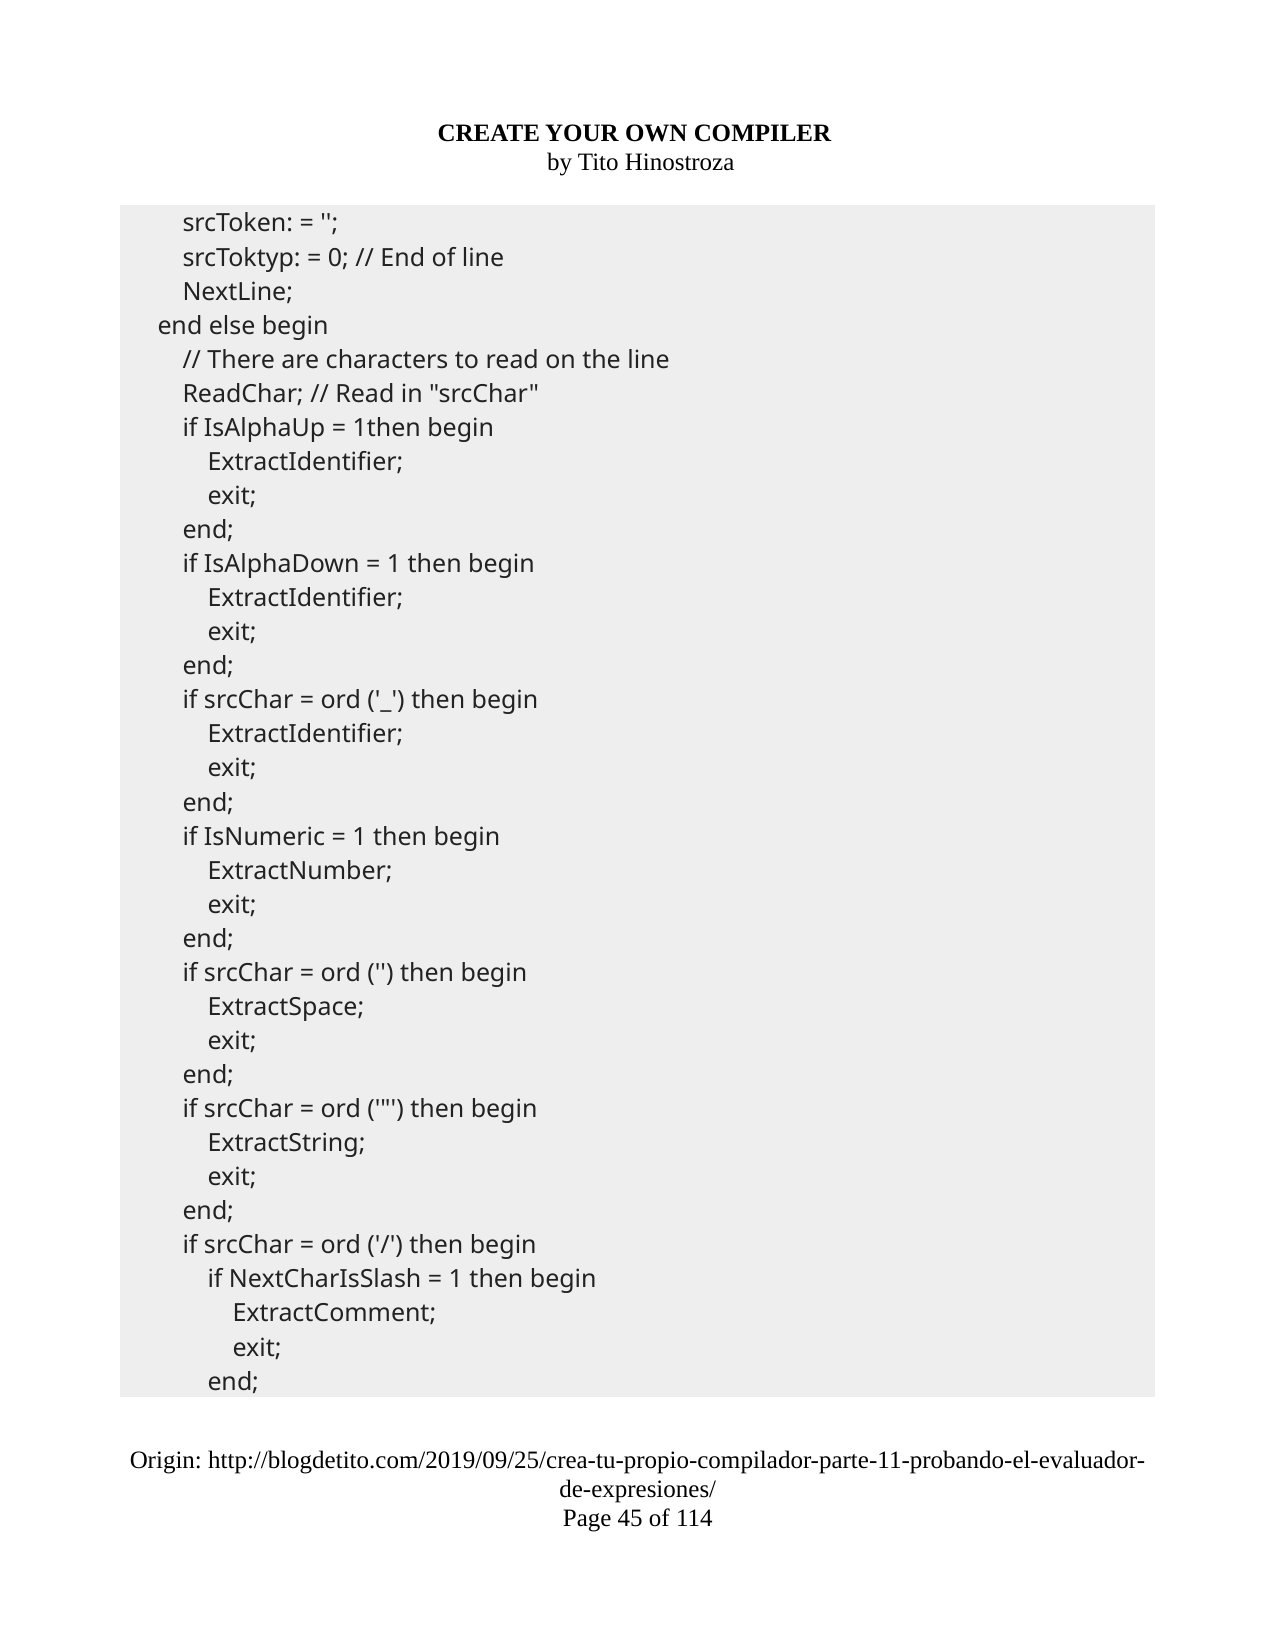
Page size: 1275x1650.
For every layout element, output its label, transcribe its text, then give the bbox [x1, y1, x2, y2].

text exit; [120, 1329, 1155, 1363]
text if IsAlphaDown = 1 then begin [120, 546, 1155, 580]
text if srcChar = ord ('"') then begin [120, 1091, 1155, 1125]
text ExtractString; [120, 1125, 1155, 1159]
text ExtractSpace; [120, 988, 1155, 1023]
text end; [120, 1363, 1155, 1397]
text end; [120, 1057, 1155, 1091]
text ExtractIdentifier; [120, 443, 1155, 478]
text if NextCharIsSlash = 1 then begin [120, 1261, 1155, 1295]
text exit; [120, 1023, 1155, 1057]
text ExtractComment; [120, 1295, 1155, 1329]
text end; [120, 920, 1155, 954]
text exit; [120, 750, 1155, 784]
text if IsNumeric = 1 then begin [120, 818, 1155, 852]
text ExtractNumber; [120, 852, 1155, 886]
text end; [120, 512, 1155, 546]
text exit; [120, 1159, 1155, 1193]
text exit; [120, 478, 1155, 512]
text srcToken: = ''; [120, 205, 1155, 239]
text if IsAlphaUp = 1then begin [120, 409, 1155, 443]
text ExtractIdentifier; [120, 580, 1155, 614]
text ExtractIdentifier; [120, 716, 1155, 750]
text end; [120, 1193, 1155, 1227]
text end; [120, 648, 1155, 682]
text srcToktyp: = 0; // End of line [120, 239, 1155, 273]
text if srcChar = ord ('_') then begin [120, 682, 1155, 716]
text // There are characters to read on the line [120, 341, 1155, 375]
text if srcChar = ord ('') then begin [120, 954, 1155, 988]
text exit; [120, 614, 1155, 648]
text end else begin [120, 307, 1155, 341]
text if srcChar = ord ('/') then begin [120, 1227, 1155, 1261]
text ReadChar; // Read in "srcChar" [120, 375, 1155, 409]
text end; [120, 784, 1155, 818]
text NextLine; [120, 273, 1155, 307]
text exit; [120, 886, 1155, 920]
